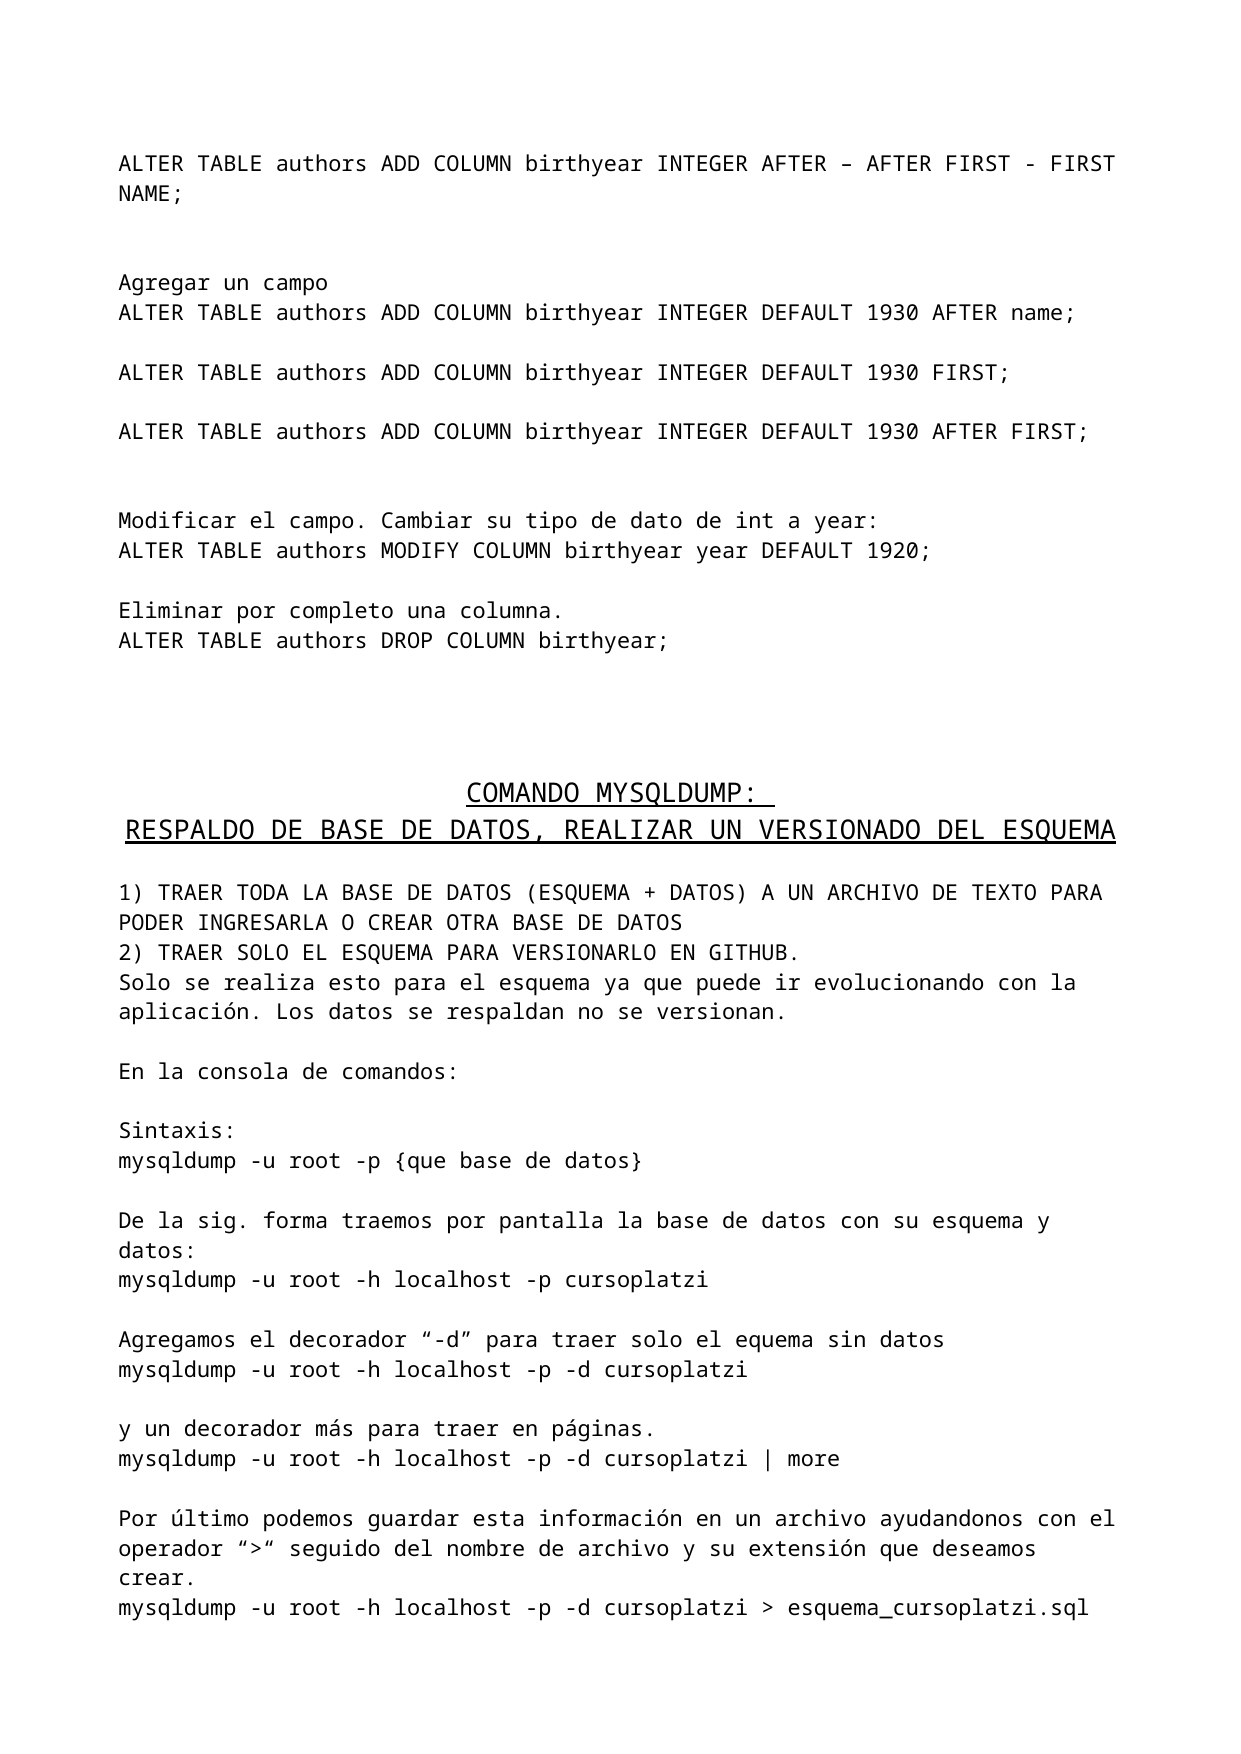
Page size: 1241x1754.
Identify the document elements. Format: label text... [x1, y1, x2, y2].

text ALTER TABLE authors DROP COLUMN birthyear; [118, 624, 1122, 654]
text 1) TRAER TODA LA BASE DE DATOS (ESQUEMA + DATOS) A UN ARCHIVO DE TEXTO PARA PODER INGRESARLA O CREAR OTRA BASE DE DATOS [118, 877, 1122, 937]
text ALTER TABLE authors ADD COLUMN birthyear INTEGER DEFAULT 1930 FIRST; [118, 356, 1122, 386]
text De la sig. forma traemos por pantalla la base de datos con su esquema y datos: [118, 1205, 1122, 1264]
text Agregamos el decorador “-d” para traer solo el equema sin datos [118, 1324, 1122, 1354]
text mysqldump -u root -h localhost -p -d cursoplatzi | more [118, 1443, 1122, 1473]
text y un decorador más para traer en páginas. [118, 1413, 1122, 1443]
text mysqldump -u root -h localhost -p -d cursoplatzi [118, 1354, 1122, 1383]
text ALTER TABLE authors MODIFY COLUMN birthyear year DEFAULT 1920; [118, 535, 1122, 565]
text Sintaxis: [118, 1115, 1122, 1145]
text Modificar el campo. Cambiar su tipo de dato de int a year: [118, 505, 1122, 535]
text Agregar un campo [118, 267, 1122, 297]
text COMANDO MYSQLDUMP: [118, 773, 1122, 810]
text ALTER TABLE authors ADD COLUMN birthyear INTEGER DEFAULT 1930 AFTER FIRST; [118, 416, 1122, 446]
text Por último podemos guardar esta información en un archivo ayudandonos con el operador “>“ seguido del nombre de archivo y su extensión que deseamos crear. [118, 1503, 1122, 1592]
text ALTER TABLE authors ADD COLUMN birthyear INTEGER AFTER – AFTER FIRST - FIRST NAME; [118, 148, 1122, 207]
text mysqldump -u root -h localhost -p cursoplatzi [118, 1264, 1122, 1294]
text mysqldump -u root -h localhost -p -d cursoplatzi > esquema_cursoplatzi.sql [118, 1592, 1122, 1622]
text En la consola de comandos: [118, 1056, 1122, 1086]
text ALTER TABLE authors ADD COLUMN birthyear INTEGER DEFAULT 1930 AFTER name; [118, 297, 1122, 327]
text mysqldump -u root -p {que base de datos} [118, 1145, 1122, 1175]
text RESPALDO DE BASE DE DATOS, REALIZAR UN VERSIONADO DEL ESQUEMA [118, 810, 1122, 847]
text Eliminar por completo una columna. [118, 595, 1122, 624]
text 2) TRAER SOLO EL ESQUEMA PARA VERSIONARLO EN GITHUB. [118, 937, 1122, 966]
text Solo se realiza esto para el esquema ya que puede ir evolucionando con la aplicación. Los datos se respaldan no se versionan. [118, 966, 1122, 1026]
